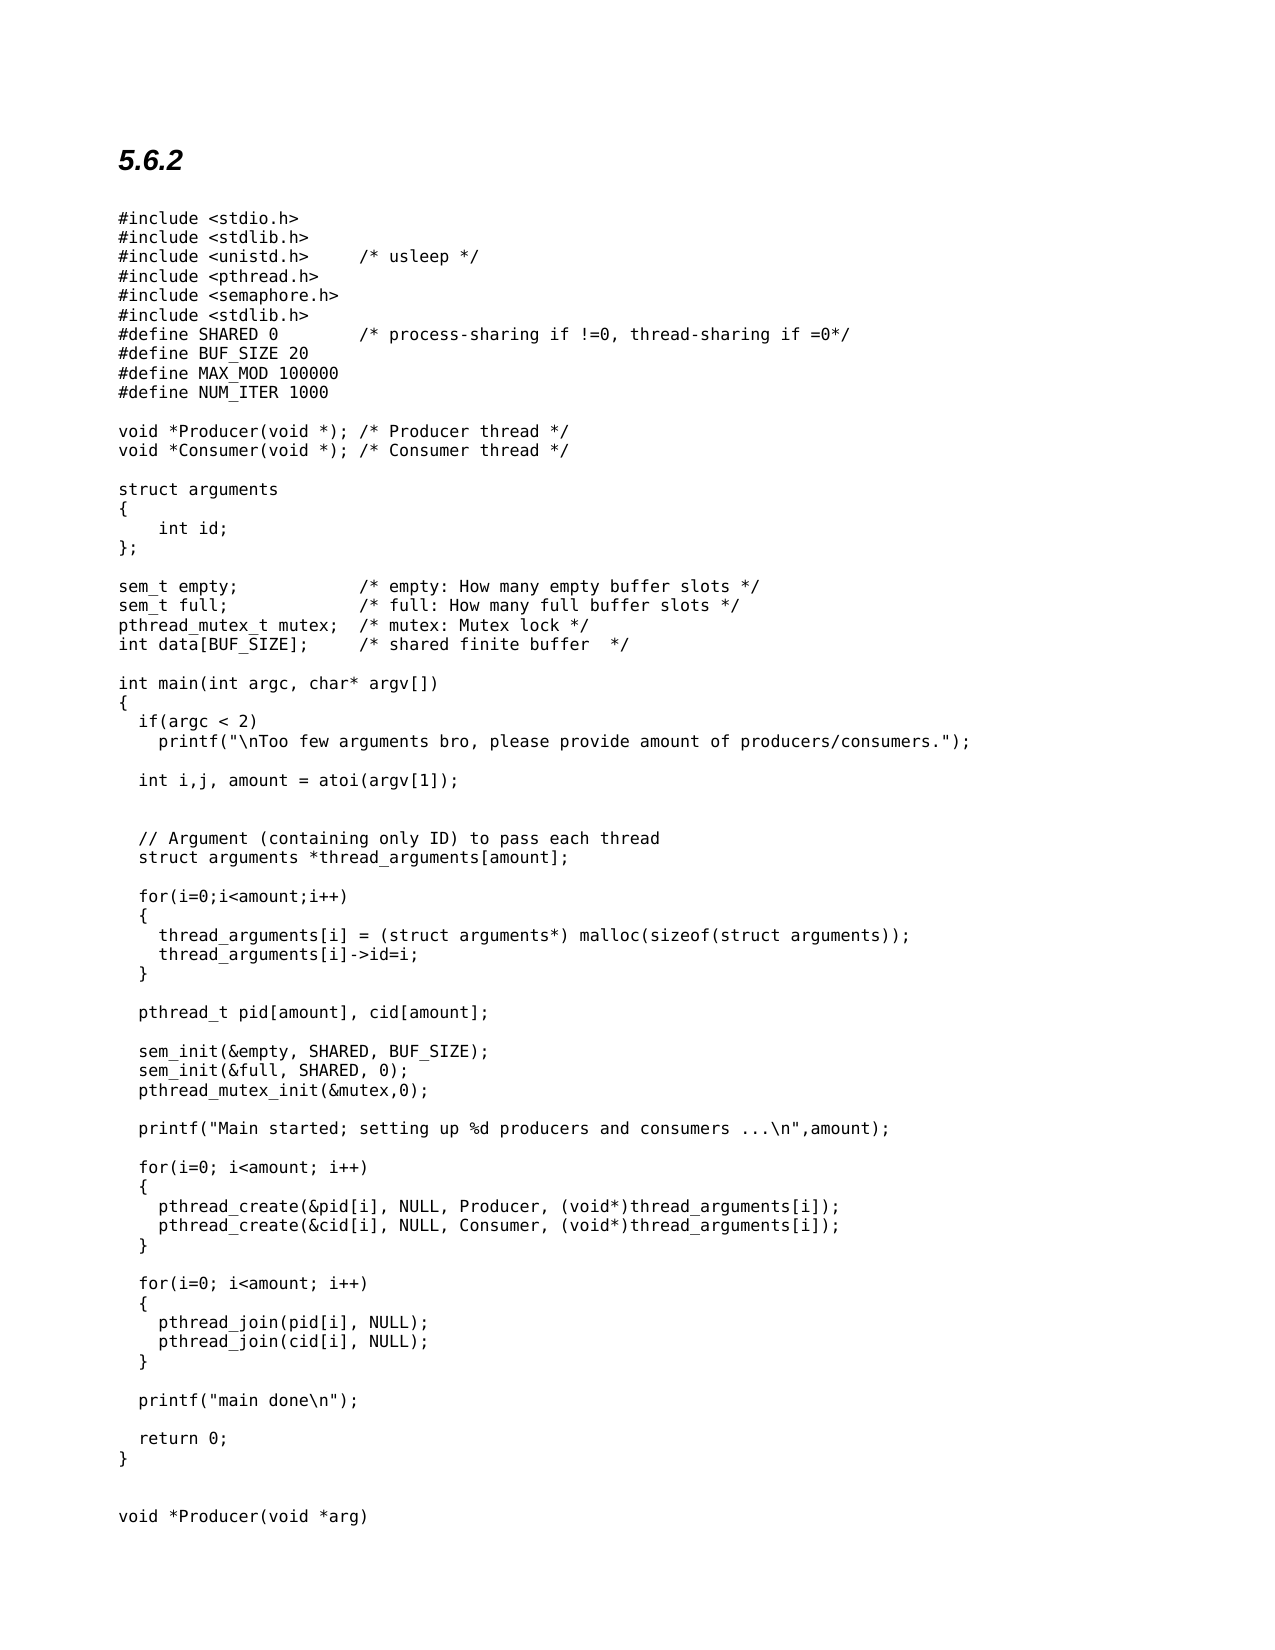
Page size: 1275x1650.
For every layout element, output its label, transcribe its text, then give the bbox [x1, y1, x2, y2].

text return 0; [118, 1429, 1157, 1448]
text for(i=0; i<amount; i++) [118, 1158, 1157, 1177]
text pthread_join(cid[i], NULL); [118, 1332, 1157, 1352]
text printf("\nToo few arguments bro, please provide amount of producers/consumers."); [118, 732, 1157, 751]
text // Argument (containing only ID) to pass each thread [118, 828, 1157, 848]
text pthread_join(pid[i], NULL); [118, 1313, 1157, 1332]
text { [118, 693, 1157, 712]
text thread_arguments[i]->id=i; [118, 945, 1157, 964]
text #define SHARED 0 /* process-sharing if !=0, thread-sharing if =0*/ [118, 325, 1157, 344]
text struct arguments *thread_arguments[amount]; [118, 848, 1157, 867]
text }; [118, 538, 1157, 557]
text pthread_create(&cid[i], NULL, Consumer, (void*)thread_arguments[i]); [118, 1216, 1157, 1235]
text } [118, 964, 1157, 983]
text for(i=0;i<amount;i++) [118, 887, 1157, 906]
text { [118, 906, 1157, 925]
text printf("Main started; setting up %d producers and consumers ...\n",amount); [118, 1119, 1157, 1138]
text #include <unistd.h> /* usleep */ [118, 247, 1157, 267]
text if(argc < 2) [118, 712, 1157, 732]
text { [118, 1177, 1157, 1197]
text #include <stdlib.h> [118, 305, 1157, 325]
text int i,j, amount = atoi(argv[1]); [118, 770, 1157, 790]
text } [118, 1448, 1157, 1468]
text } [118, 1235, 1157, 1255]
subtitle 5.6.2 [118, 143, 1157, 177]
text int main(int argc, char* argv[]) [118, 673, 1157, 693]
text pthread_create(&pid[i], NULL, Producer, (void*)thread_arguments[i]); [118, 1197, 1157, 1216]
text sem_init(&empty, SHARED, BUF_SIZE); [118, 1042, 1157, 1061]
text sem_init(&full, SHARED, 0); [118, 1061, 1157, 1080]
text sem_t empty; /* empty: How many empty buffer slots */ [118, 577, 1157, 596]
text int data[BUF_SIZE]; /* shared finite buffer */ [118, 635, 1157, 654]
text #define NUM_ITER 1000 [118, 383, 1157, 402]
text for(i=0; i<amount; i++) [118, 1274, 1157, 1293]
text void *Producer(void *); /* Producer thread */ [118, 422, 1157, 441]
text #define MAX_MOD 100000 [118, 363, 1157, 383]
text #include <pthread.h> [118, 267, 1157, 286]
text #include <stdio.h> [118, 208, 1157, 228]
text { [118, 499, 1157, 518]
text void *Consumer(void *); /* Consumer thread */ [118, 441, 1157, 460]
text struct arguments [118, 480, 1157, 499]
text #define BUF_SIZE 20 [118, 344, 1157, 363]
text #include <semaphore.h> [118, 286, 1157, 305]
text printf("main done\n"); [118, 1390, 1157, 1410]
text { [118, 1293, 1157, 1313]
text sem_t full; /* full: How many full buffer slots */ [118, 596, 1157, 615]
text } [118, 1352, 1157, 1371]
text int id; [118, 518, 1157, 538]
text thread_arguments[i] = (struct arguments*) malloc(sizeof(struct arguments)); [118, 925, 1157, 945]
text pthread_t pid[amount], cid[amount]; [118, 1003, 1157, 1022]
text pthread_mutex_init(&mutex,0); [118, 1080, 1157, 1100]
text #include <stdlib.h> [118, 228, 1157, 247]
text pthread_mutex_t mutex; /* mutex: Mutex lock */ [118, 615, 1157, 635]
text void *Producer(void *arg) [118, 1507, 1157, 1526]
